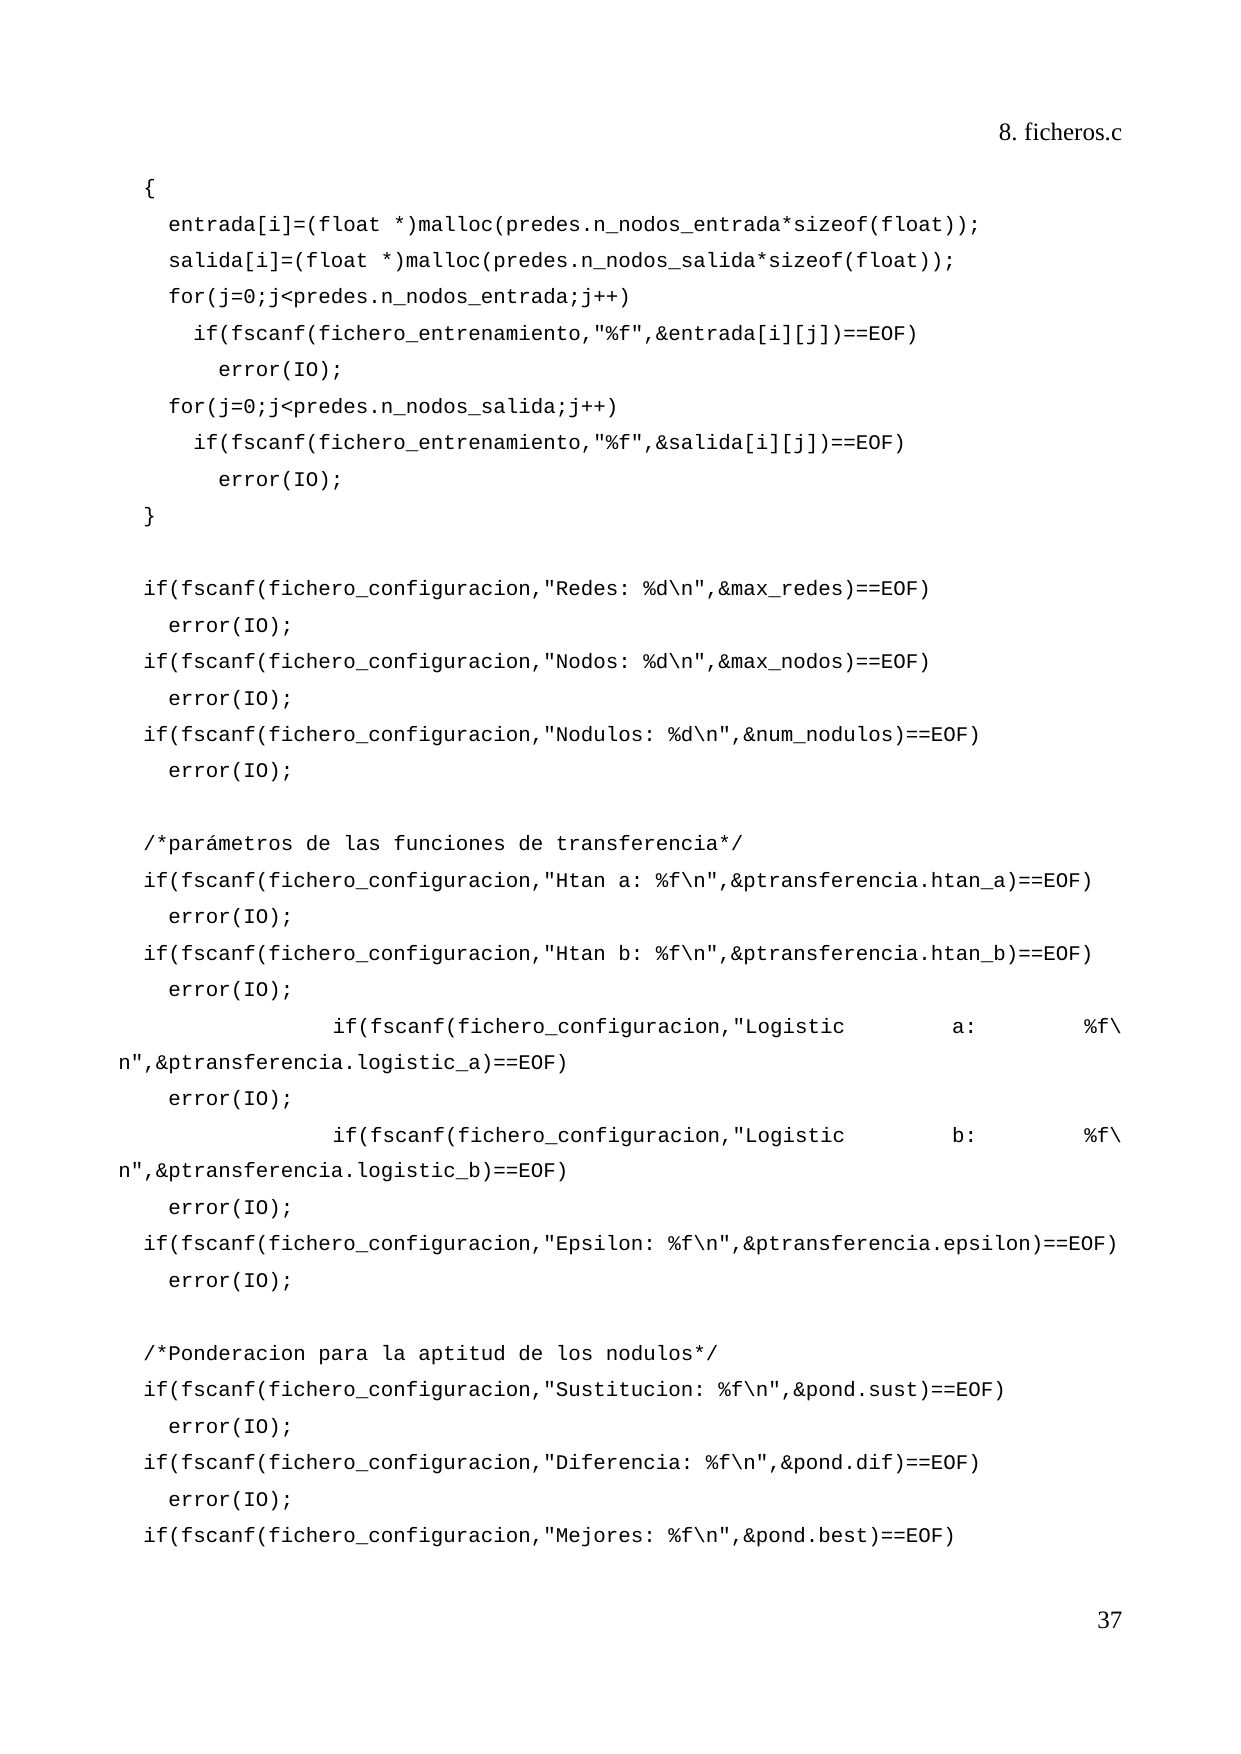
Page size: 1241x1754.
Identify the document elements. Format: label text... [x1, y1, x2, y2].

text if(fscanf(fichero_configuracion,"Epsilon: %f\n",&ptransferencia.epsilon)==EOF) [118, 1233, 1122, 1257]
text if(fscanf(fichero_configuracion,"Sustitucion: %f\n",&pond.sust)==EOF) [118, 1379, 1122, 1403]
text entrada[i]=(float *)malloc(predes.n_nodos_entrada*sizeof(float)); [118, 213, 1122, 237]
text /*parámetros de las funciones de transferencia*/ [118, 833, 1122, 857]
text if(fscanf(fichero_configuracion,"Nodos: %d\n",&max_nodos)==EOF) [118, 651, 1122, 675]
text for(j=0;j<predes.n_nodos_entrada;j++) [118, 286, 1122, 310]
text } [118, 505, 1122, 529]
text if(fscanf(fichero_configuracion,"Nodulos: %d\n",&num_nodulos)==EOF) [118, 724, 1122, 748]
text error(IO); [118, 1416, 1122, 1439]
text error(IO); [118, 1488, 1122, 1512]
text error(IO); [118, 1197, 1122, 1221]
text if(fscanf(fichero_entrenamiento,"%f",&entrada[i][j])==EOF) [118, 323, 1122, 347]
text error(IO); [118, 687, 1122, 711]
text error(IO); [118, 979, 1122, 1003]
text { [118, 177, 1122, 201]
text for(j=0;j<predes.n_nodos_salida;j++) [118, 396, 1122, 420]
text /*Ponderacion para la aptitud de los nodulos*/ [118, 1343, 1122, 1367]
text if(fscanf(fichero_configuracion,"Htan a: %f\n",&ptransferencia.htan_a)==EOF) [118, 870, 1122, 894]
text if(fscanf(fichero_entrenamiento,"%f",&salida[i][j])==EOF) [118, 432, 1122, 456]
text error(IO); [118, 359, 1122, 383]
text if(fscanf(fichero_configuracion,"Logistic b: %f\n",&ptransferencia.logistic_b)==EOF) [118, 1124, 1122, 1184]
text if(fscanf(fichero_configuracion,"Logistic a: %f\n",&ptransferencia.logistic_a)==EOF) [118, 1016, 1122, 1076]
text if(fscanf(fichero_configuracion,"Mejores: %f\n",&pond.best)==EOF) [118, 1525, 1122, 1549]
text error(IO); [118, 1088, 1122, 1112]
text error(IO); [118, 614, 1122, 638]
text error(IO); [118, 1270, 1122, 1294]
text error(IO); [118, 469, 1122, 493]
text if(fscanf(fichero_configuracion,"Htan b: %f\n",&ptransferencia.htan_b)==EOF) [118, 943, 1122, 967]
text error(IO); [118, 760, 1122, 784]
text error(IO); [118, 906, 1122, 930]
text if(fscanf(fichero_configuracion,"Diferencia: %f\n",&pond.dif)==EOF) [118, 1452, 1122, 1476]
text if(fscanf(fichero_configuracion,"Redes: %d\n",&max_redes)==EOF) [118, 578, 1122, 602]
text salida[i]=(float *)malloc(predes.n_nodos_salida*sizeof(float)); [118, 250, 1122, 274]
